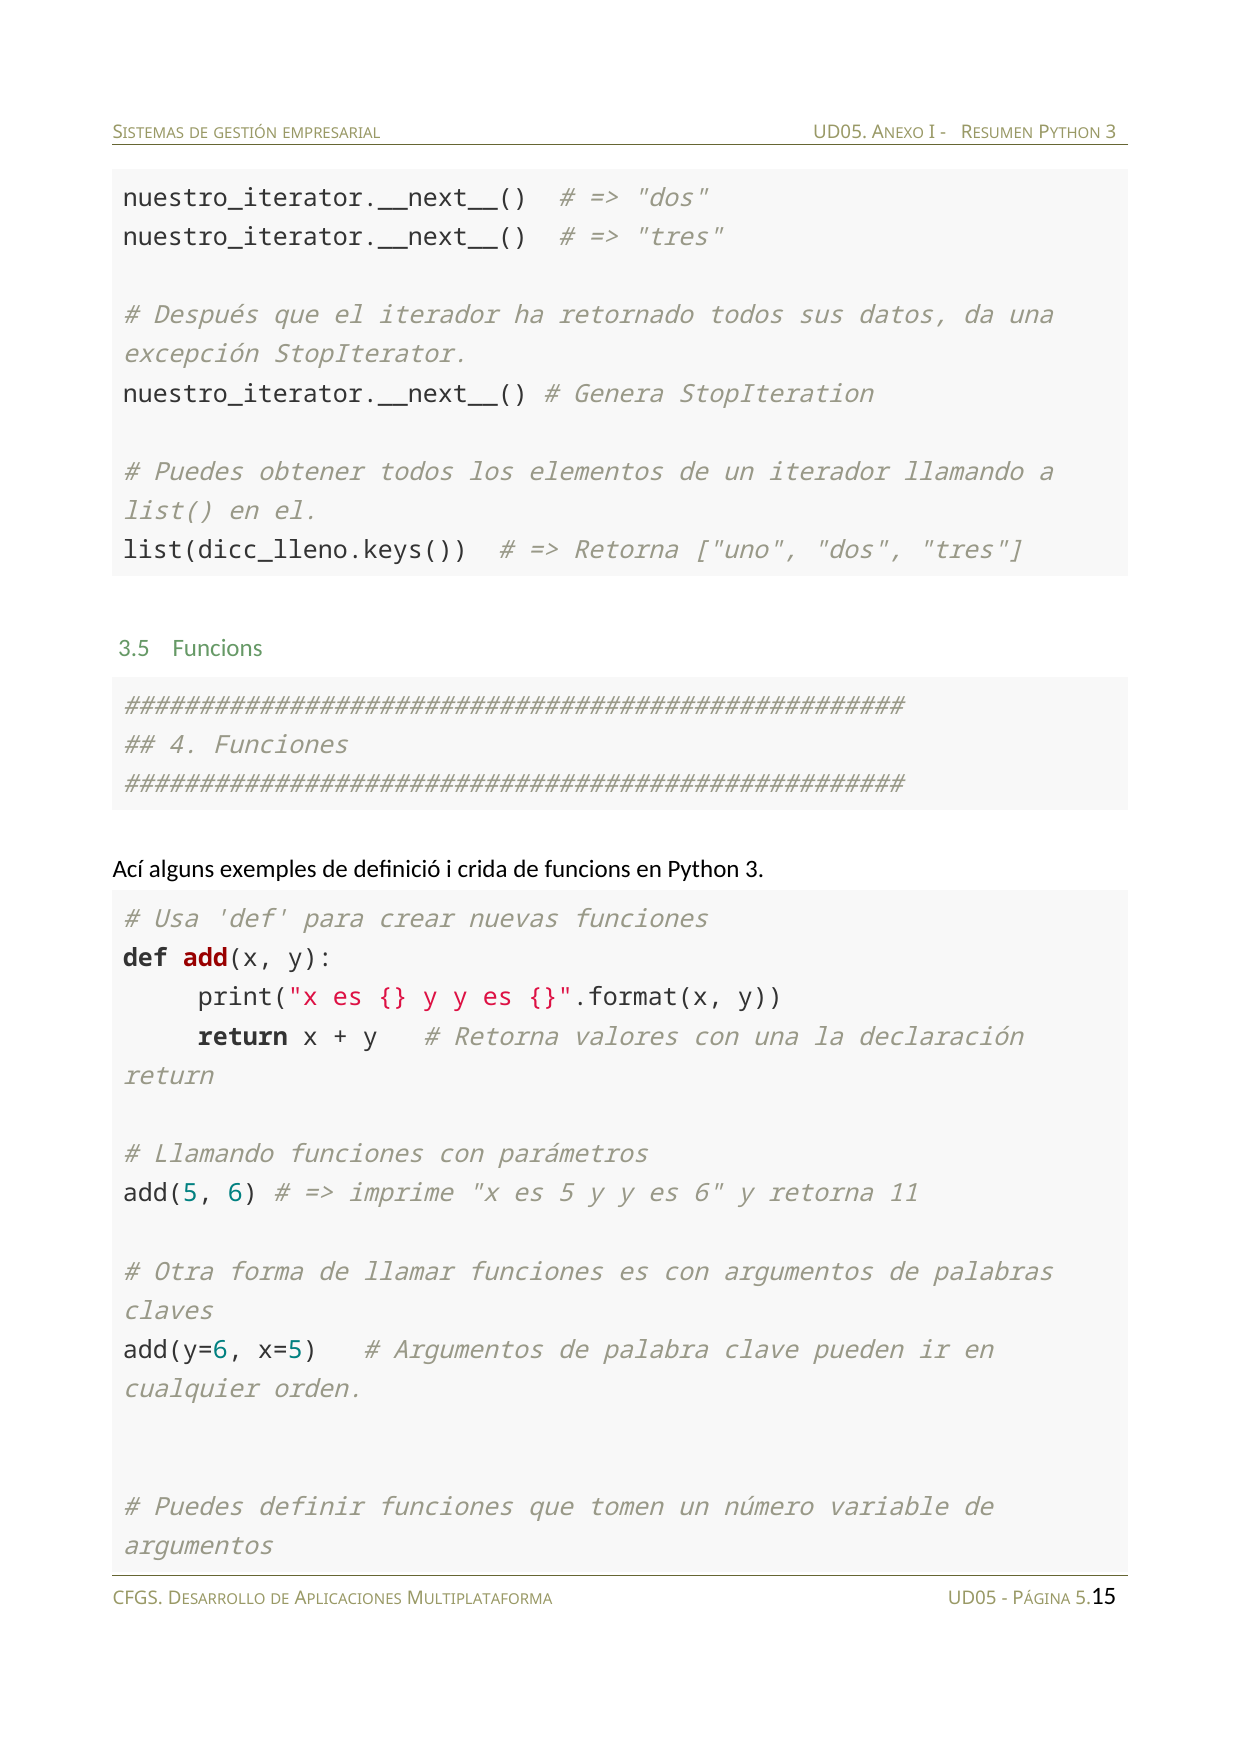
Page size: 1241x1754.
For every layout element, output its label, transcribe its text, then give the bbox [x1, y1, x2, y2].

table_header # Usa 'def' para crear nuevas funciones def add(x, y): print("x es {} y y es {}".format(x, y)) return x + y # Retorna valores con una la declaración return # Llamando funciones con parámetros add(5, 6) # => imprime "x es 5 y y es 6" y retorna 11 # Otra forma de llamar funciones es con argumentos de palabras claves add(y=6, x=5) # Argumentos de palabra clave pueden ir en cualquier orden. # Puedes definir funciones que tomen un número variable de argumentos [112, 890, 1128, 1572]
subtitle Funcions [112, 632, 1128, 662]
table_header #################################################### ## 4. Funciones #################################################### [112, 677, 1128, 810]
table_header nuestro_iterator.__next__() # => "dos" nuestro_iterator.__next__() # => "tres" # Después que el iterador ha retornado todos sus datos, da una excepción StopIterator. nuestro_iterator.__next__() # Genera StopIteration # Puedes obtener todos los elementos de un iterador llamando a list() en el. list(dicc_lleno.keys()) # => Retorna ["uno", "dos", "tres"] [112, 169, 1128, 576]
text Ací alguns exemples de definició i crida de funcions en Python 3. [112, 853, 1128, 884]
